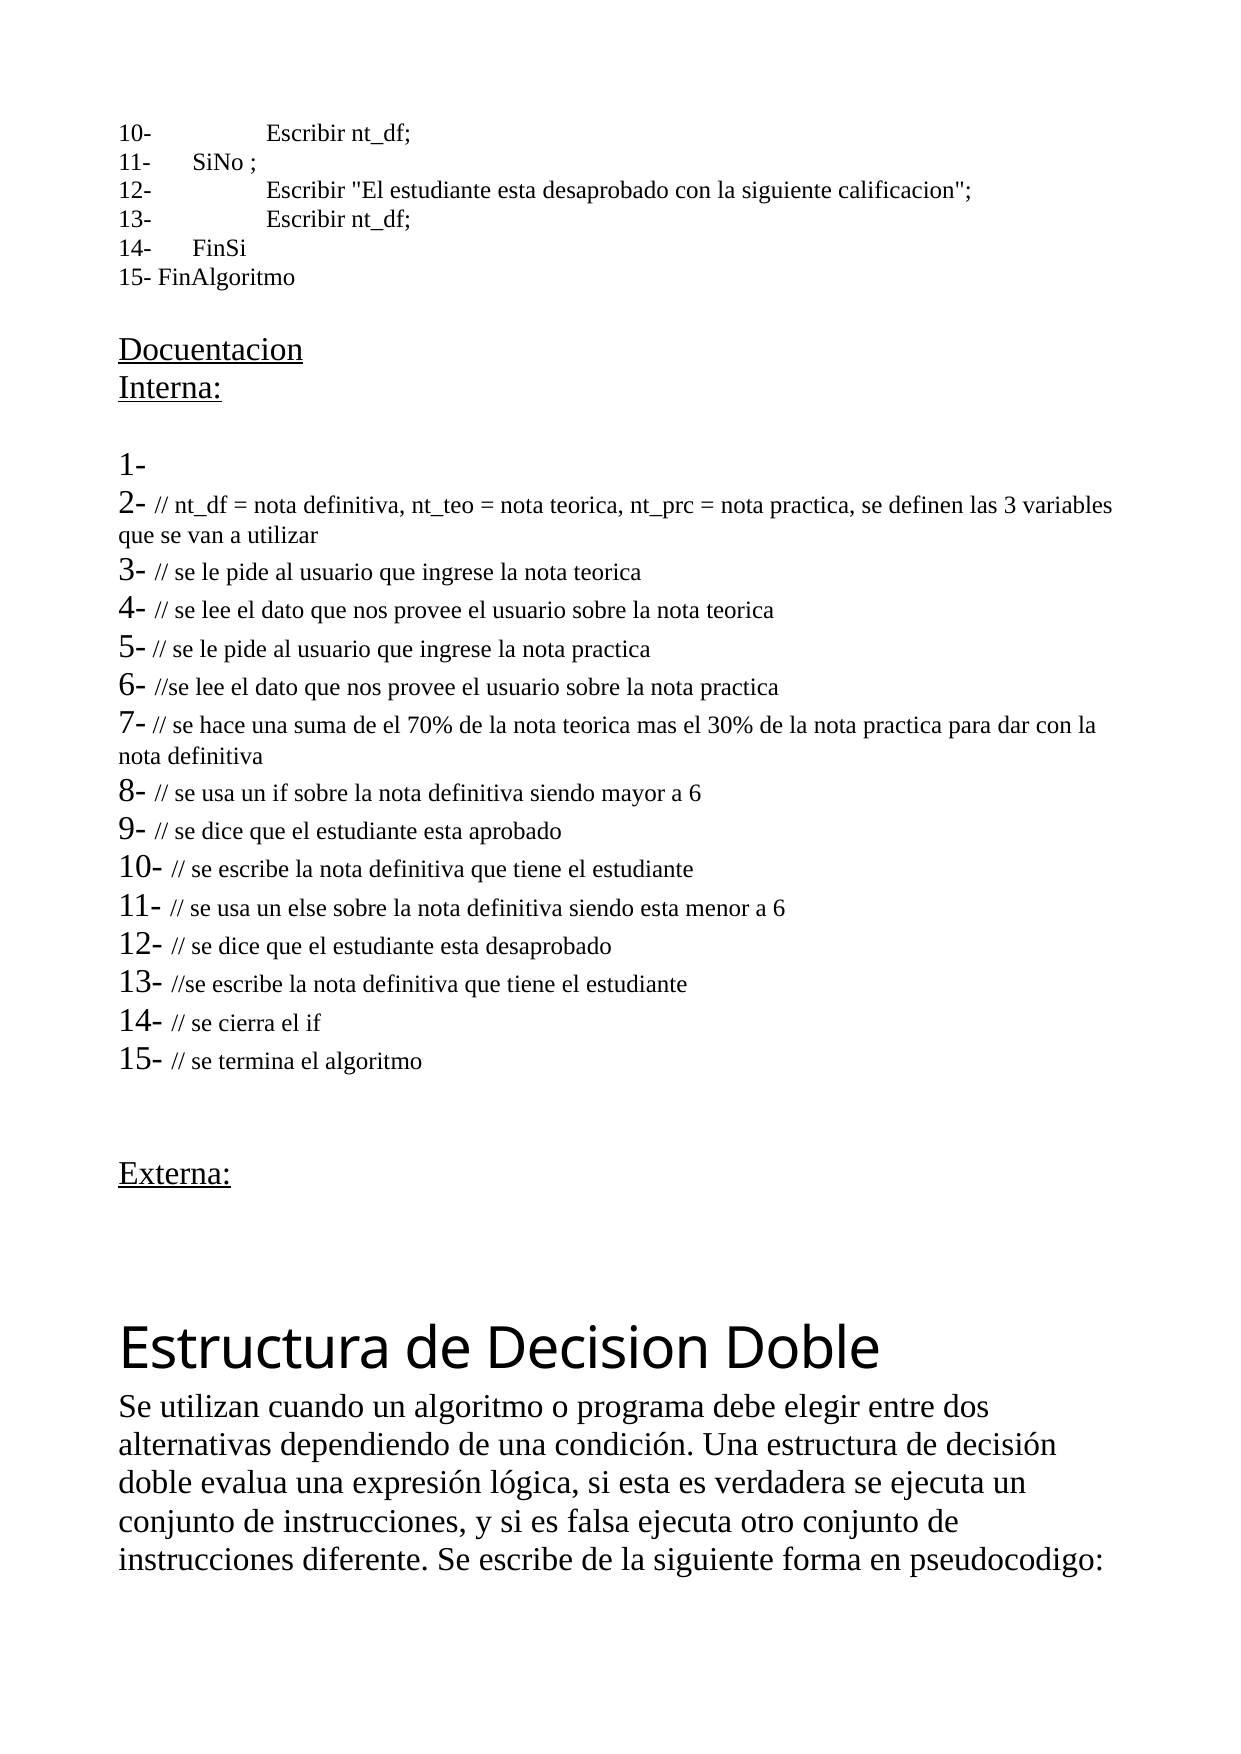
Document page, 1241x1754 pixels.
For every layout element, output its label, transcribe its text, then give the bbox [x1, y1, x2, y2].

text 5- // se le pide al usuario que ingrese la nota practica [118, 626, 1122, 664]
text 11- SiNo ; [118, 147, 1122, 176]
text 12- Escribir "El estudiante esta desaprobado con la siguiente calificacion"; [118, 176, 1122, 204]
text 11- // se usa un else sobre la nota definitiva siendo esta menor a 6 [118, 885, 1122, 923]
text Se utilizan cuando un algoritmo o programa debe elegir entre dos alternativas dependiendo de una condición. Una estructura de decisión doble evalua una expresión lógica, si esta es verdadera se ejecuta un conjunto de instrucciones, y si es falsa ejecuta otro conjunto de instrucciones diferente. Se escribe de la siguiente forma en pseudocodigo: [118, 1386, 1122, 1578]
text 12- // se dice que el estudiante esta desaprobado [118, 923, 1122, 961]
text 13- //se escribe la nota definitiva que tiene el estudiante [118, 961, 1122, 1000]
text 10- Escribir nt_df; [118, 118, 1122, 147]
text 14- FinSi [118, 233, 1122, 262]
text 8- // se usa un if sobre la nota definitiva siendo mayor a 6 [118, 770, 1122, 808]
text 10- // se escribe la nota definitiva que tiene el estudiante [118, 846, 1122, 885]
text 2- // nt_df = nota definitiva, nt_teo = nota teorica, nt_prc = nota practica, se definen las 3 variables que se van a utilizar [118, 482, 1122, 549]
text 6- //se lee el dato que nos provee el usuario sobre la nota practica [118, 664, 1122, 703]
text Interna: [118, 367, 1122, 406]
text Estructura de Decision Doble [118, 1306, 1122, 1386]
text Externa: [118, 1153, 1122, 1191]
text 15- FinAlgoritmo [118, 262, 1122, 291]
text 1- [118, 444, 1122, 482]
text 14- // se cierra el if [118, 1000, 1122, 1038]
text 13- Escribir nt_df; [118, 204, 1122, 233]
text 9- // se dice que el estudiante esta aprobado [118, 808, 1122, 846]
text Docuentacion [118, 329, 1122, 367]
text 4- // se lee el dato que nos provee el usuario sobre la nota teorica [118, 588, 1122, 626]
text 3- // se le pide al usuario que ingrese la nota teorica [118, 549, 1122, 588]
text 7- // se hace una suma de el 70% de la nota teorica mas el 30% de la nota practica para dar con la nota definitiva [118, 703, 1122, 770]
text 15- // se termina el algoritmo [118, 1038, 1122, 1076]
